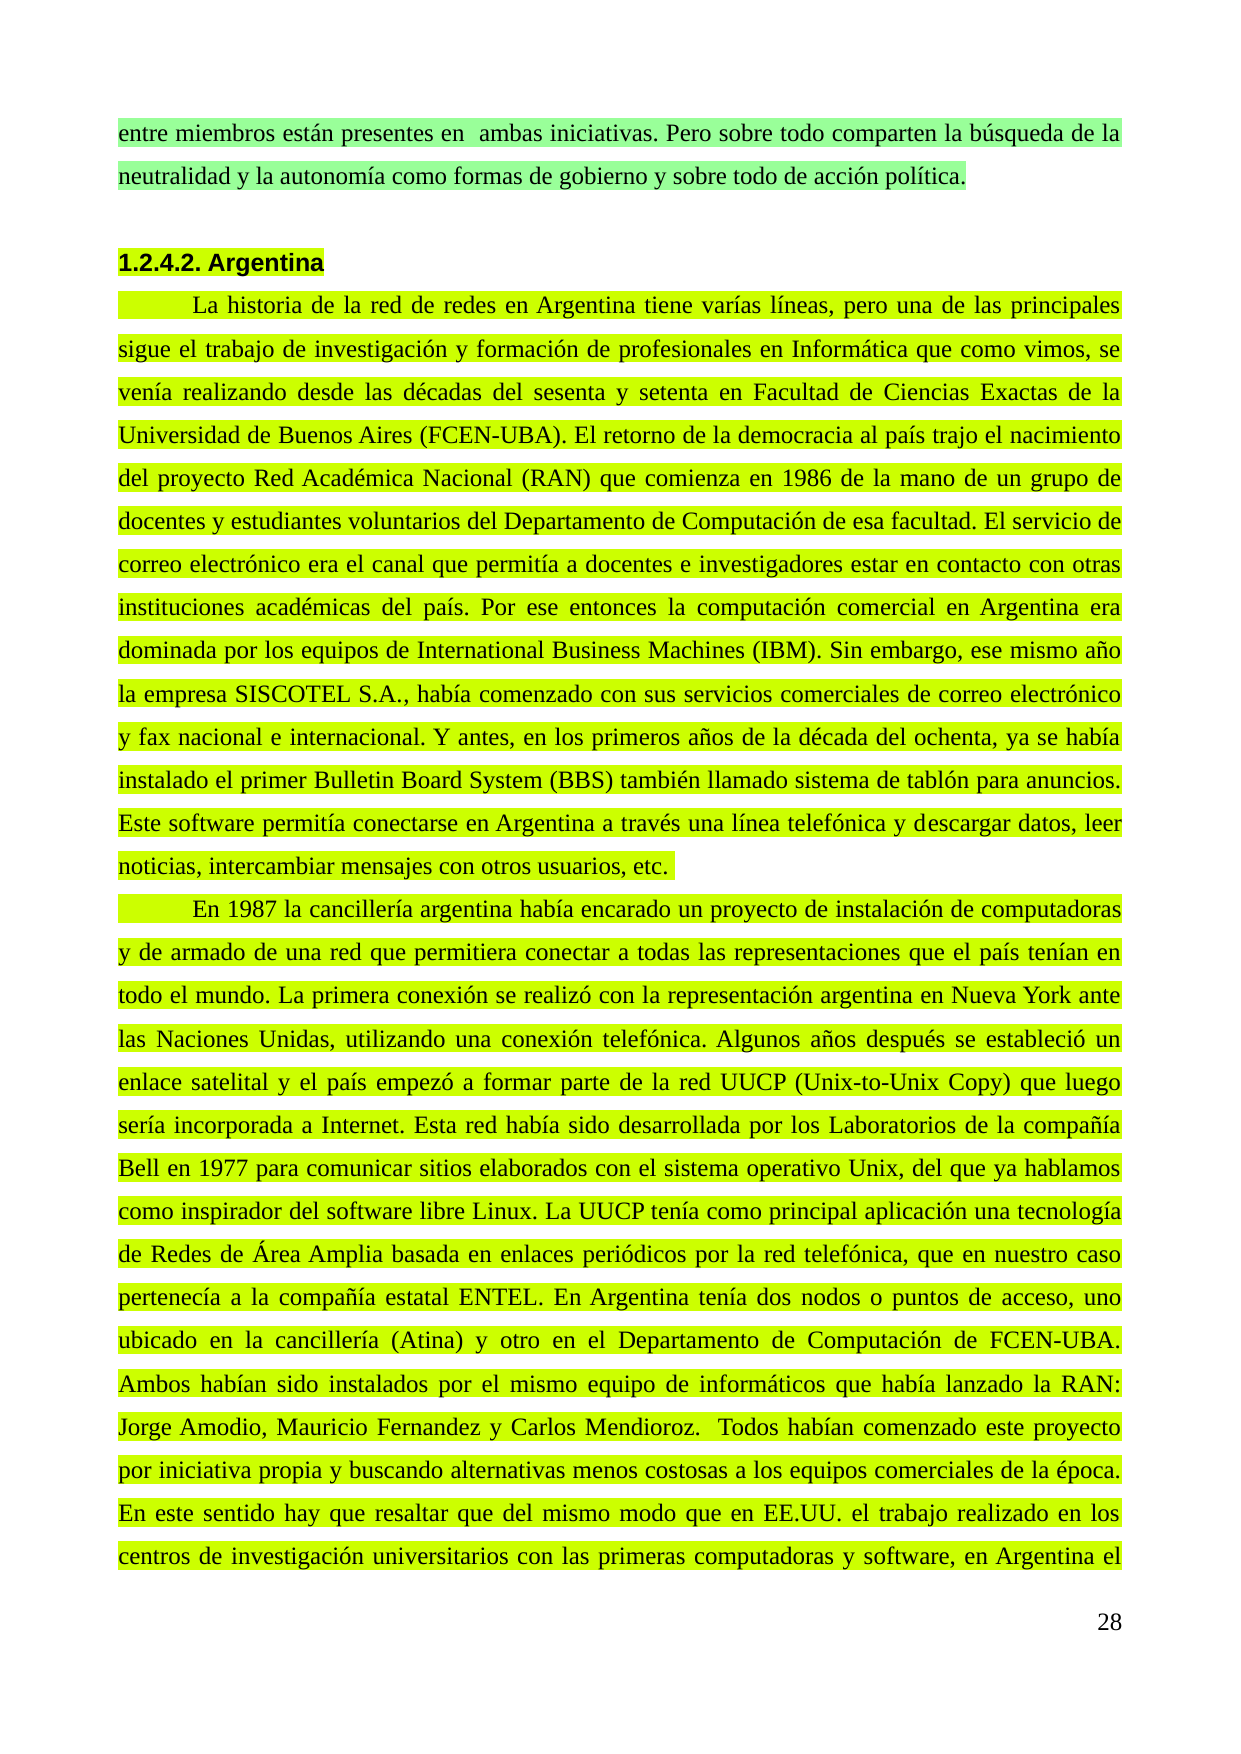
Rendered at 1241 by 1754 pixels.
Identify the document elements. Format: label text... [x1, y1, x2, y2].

text entre miembros están presentes en ambas iniciativas. Pero sobre todo comparten la búsqueda de la neutralidad y la autonomía como formas de gobierno y sobre todo de acción política. [118, 118, 1122, 190]
subtitle 1.2.4.2. Argentina [118, 247, 1122, 276]
text La historia de la red de redes en Argentina tiene varías líneas, pero una de las principales sigue el trabajo de investigación y formación de profesionales en Informática que como vimos, se venía realizando desde las décadas del sesenta y setenta en Facultad de Ciencias Exactas de la Universidad de Buenos Aires (FCEN-UBA). El retorno de la democracia al país trajo el nacimiento del proyecto Red Académica Nacional (RAN) que comienza en 1986 de la mano de un grupo de docentes y estudiantes voluntarios del Departamento de Computación de esa facultad. El servicio de correo electrónico era el canal que permitía a docentes e investigadores estar en contacto con otras instituciones académicas del país. Por ese entonces la computación comercial en Argentina era dominada por los equipos de International Business Machines (IBM). Sin embargo, ese mismo año la empresa SISCOTEL S.A., había comenzado con sus servicios comerciales de correo electrónico y fax nacional e internacional. Y antes, en los primeros años de la década del ochenta, ya se había instalado el primer Bulletin Board System (BBS) también llamado sistema de tablón para anuncios. Este software permitía conectarse en Argentina a través una línea telefónica y descargar datos, leer noticias, intercambiar mensajes con otros usuarios, etc. [118, 291, 1122, 880]
text En 1987 la cancillería argentina había encarado un proyecto de instalación de computadoras y de armado de una red que permitiera conectar a todas las representaciones que el país tenían en todo el mundo. La primera conexión se realizó con la representación argentina en Nueva York ante las Naciones Unidas, utilizando una conexión telefónica. Algunos años después se estableció un enlace satelital y el país empezó a formar parte de la red UUCP (Unix-to-Unix Copy) que luego sería incorporada a Internet. Esta red había sido desarrollada por los Laboratorios de la compañía Bell en 1977 para comunicar sitios elaborados con el sistema operativo Unix, del que ya hablamos como inspirador del software libre Linux. La UUCP tenía como principal aplicación una tecnología de Redes de Área Amplia basada en enlaces periódicos por la red telefónica, que en nuestro caso pertenecía a la compañía estatal ENTEL. En Argentina tenía dos nodos o puntos de acceso, uno ubicado en la cancillería (Atina) y otro en el Departamento de Computación de FCEN-UBA. Ambos habían sido instalados por el mismo equipo de informáticos que había lanzado la RAN: Jorge Amodio, Mauricio Fernandez y Carlos Mendioroz. Todos habían comenzado este proyecto por iniciativa propia y buscando alternativas menos costosas a los equipos comerciales de la época. En este sentido hay que resaltar que del mismo modo que en EE.UU. el trabajo realizado en los centros de investigación universitarios con las primeras computadoras y software, en Argentina el [118, 894, 1122, 1570]
